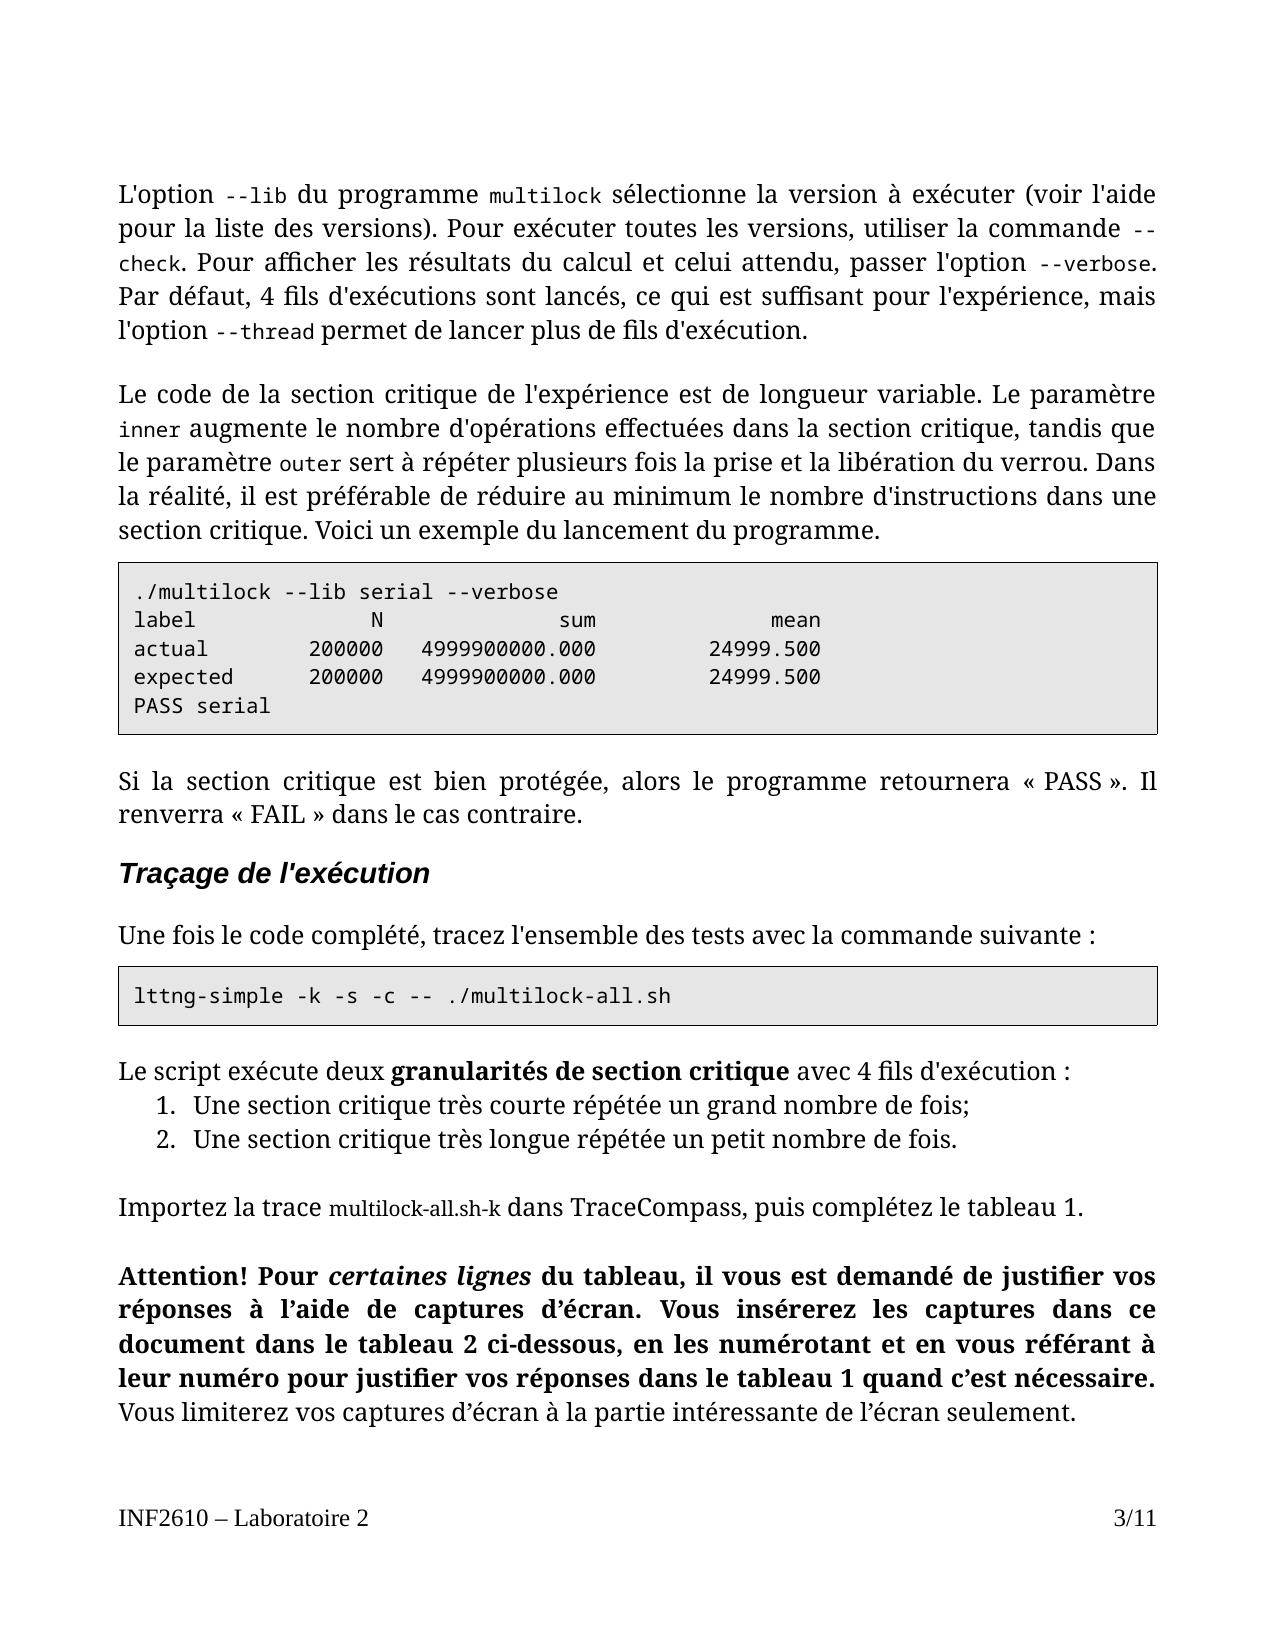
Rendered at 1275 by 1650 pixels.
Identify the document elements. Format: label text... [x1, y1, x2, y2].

text PASS serial [119, 676, 1157, 734]
text Le code de la section critique de l'expérience est de longueur variable. Le paramètre inner augmente le nombre d'opérations effectuées dans la section critique, tandis que le paramètre outer sert à répéter plusieurs fois la prise et la libération du verrou. Dans la réalité, il est préférable de réduire au minimum le nombre d'instructions dans une section critique. Voici un exemple du lancement du programme. [118, 377, 1157, 547]
text actual 200000 4999900000.000 24999.500 [119, 619, 1157, 647]
text Attention! Pour certaines lignes du tableau, il vous est demandé de justifier vos réponses à l’aide de captures d’écran. Vous insérerez les captures dans ce document dans le tableau 2 ci-dessous, en les numérotant et en vous référant à leur numéro pour justifier vos réponses dans le tableau 1 quand c’est nécessaire. Vous limiterez vos captures d’écran à la partie intéressante de l’écran seulement. [118, 1258, 1157, 1428]
text label N sum mean [119, 590, 1157, 619]
subtitle Traçage de l'exécution [118, 856, 1157, 890]
list Une section critique très courte répétée un grand nombre de fois; [156, 1088, 1157, 1122]
text Si la section critique est bien protégée, alors le programme retournera « PASS ». Il renverra « FAIL » dans le cas contraire. [118, 763, 1157, 831]
list Une section critique très longue répétée un petit nombre de fois. [156, 1122, 1157, 1156]
text ./multilock --lib serial --verbose [119, 563, 1157, 590]
text Importez la trace multilock-all.sh-k dans TraceCompass, puis complétez le tableau 1. [118, 1190, 1157, 1224]
text lttng-simple -k -s -c -- ./multilock-all.sh [119, 967, 1157, 1025]
text expected 200000 4999900000.000 24999.500 [119, 647, 1157, 676]
text L'option --lib du programme multilock sélectionne la version à exécuter (voir l'aide pour la liste des versions). Pour exécuter toutes les versions, utiliser la commande --check. Pour afficher les résultats du calcul et celui attendu, passer l'option --verbose. Par défaut, 4 fils d'exécutions sont lancés, ce qui est suffisant pour l'expérience, mais l'option --thread permet de lancer plus de fils d'exécution. [118, 176, 1157, 347]
text Le script exécute deux granularités de section critique avec 4 fils d'exécution : [118, 1054, 1157, 1088]
text Une fois le code complété, tracez l'ensemble des tests avec la commande suivante : [118, 917, 1157, 951]
